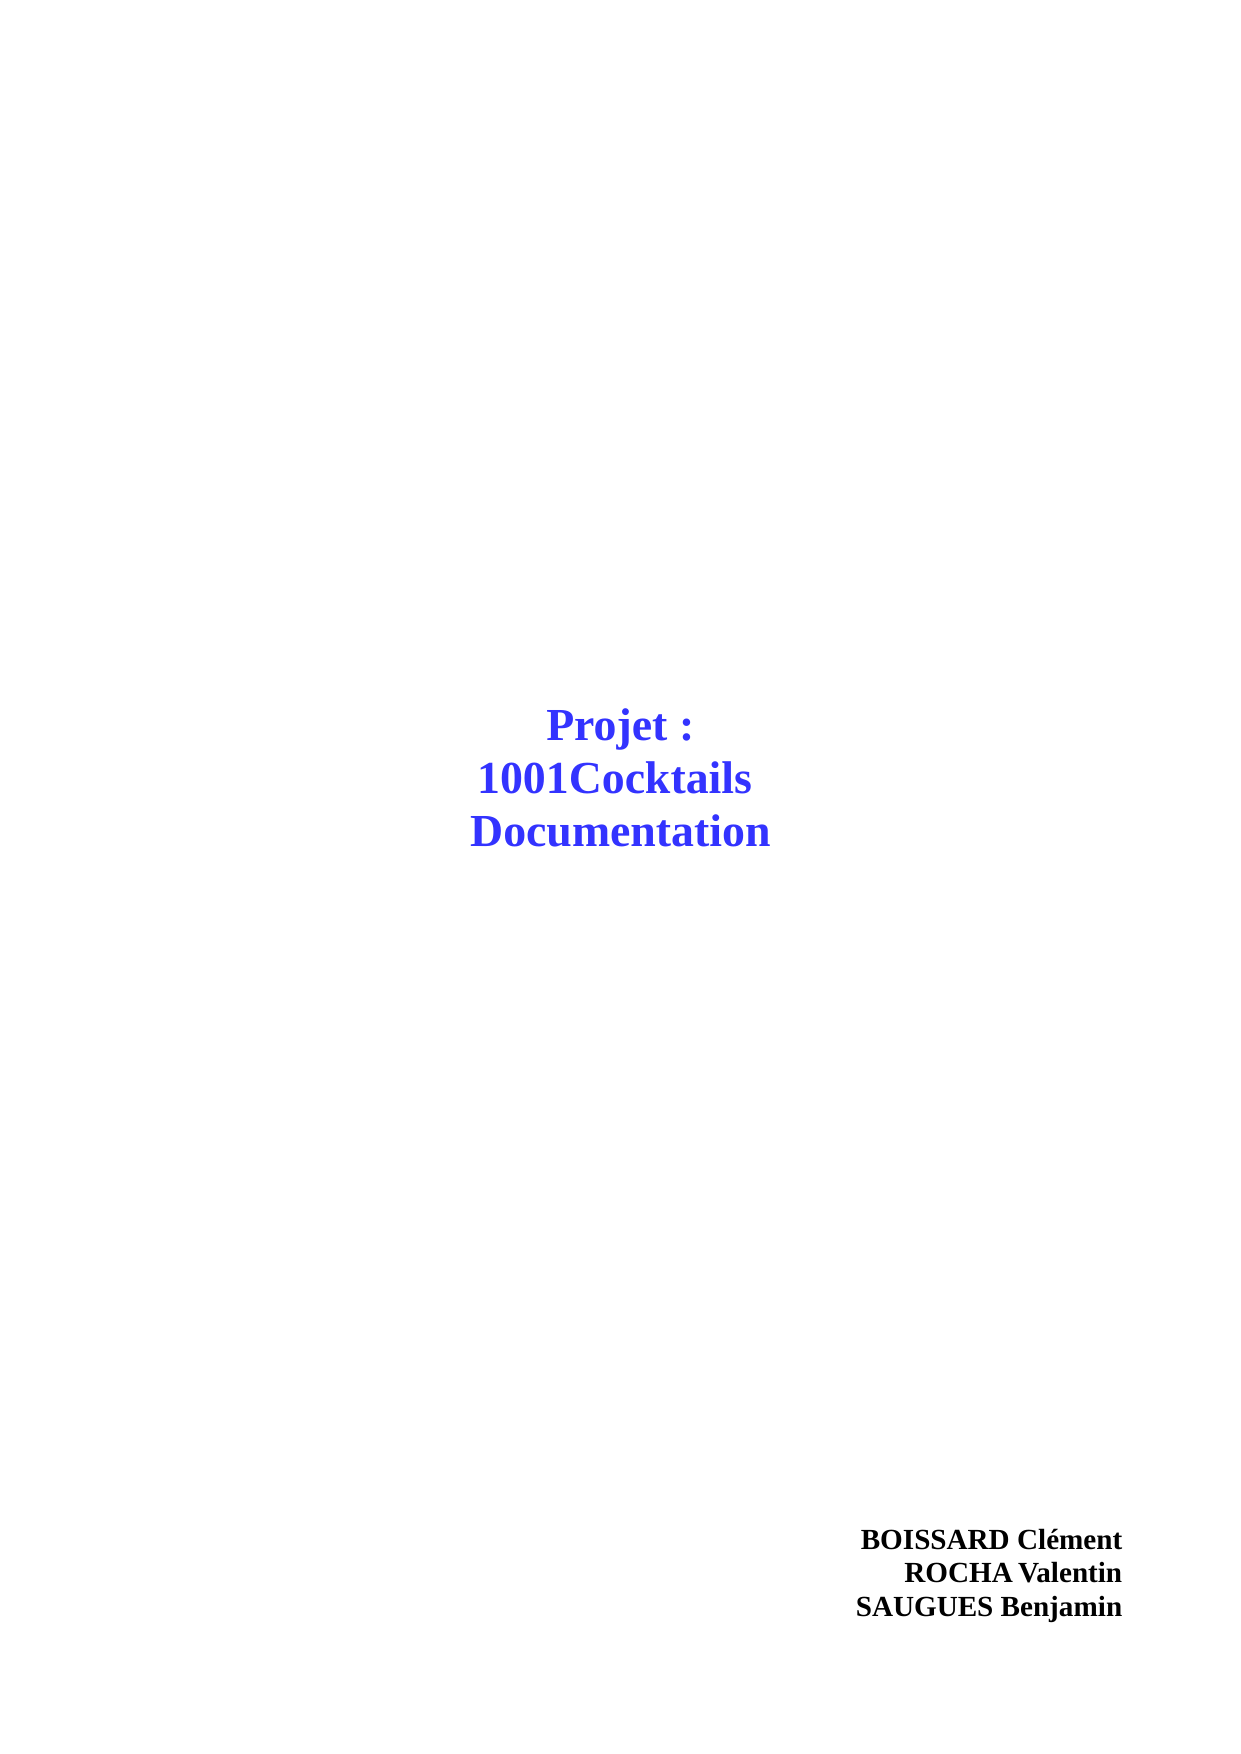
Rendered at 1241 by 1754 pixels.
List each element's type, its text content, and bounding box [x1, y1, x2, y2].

text Documentation [118, 803, 1122, 856]
text SAUGUES Benjamin [118, 1589, 1122, 1623]
text BOISSARD Clément [118, 1522, 1122, 1556]
text ROCHA Valentin [118, 1556, 1122, 1589]
text Projet : [118, 698, 1122, 751]
text 1001Cocktails [118, 751, 1122, 803]
